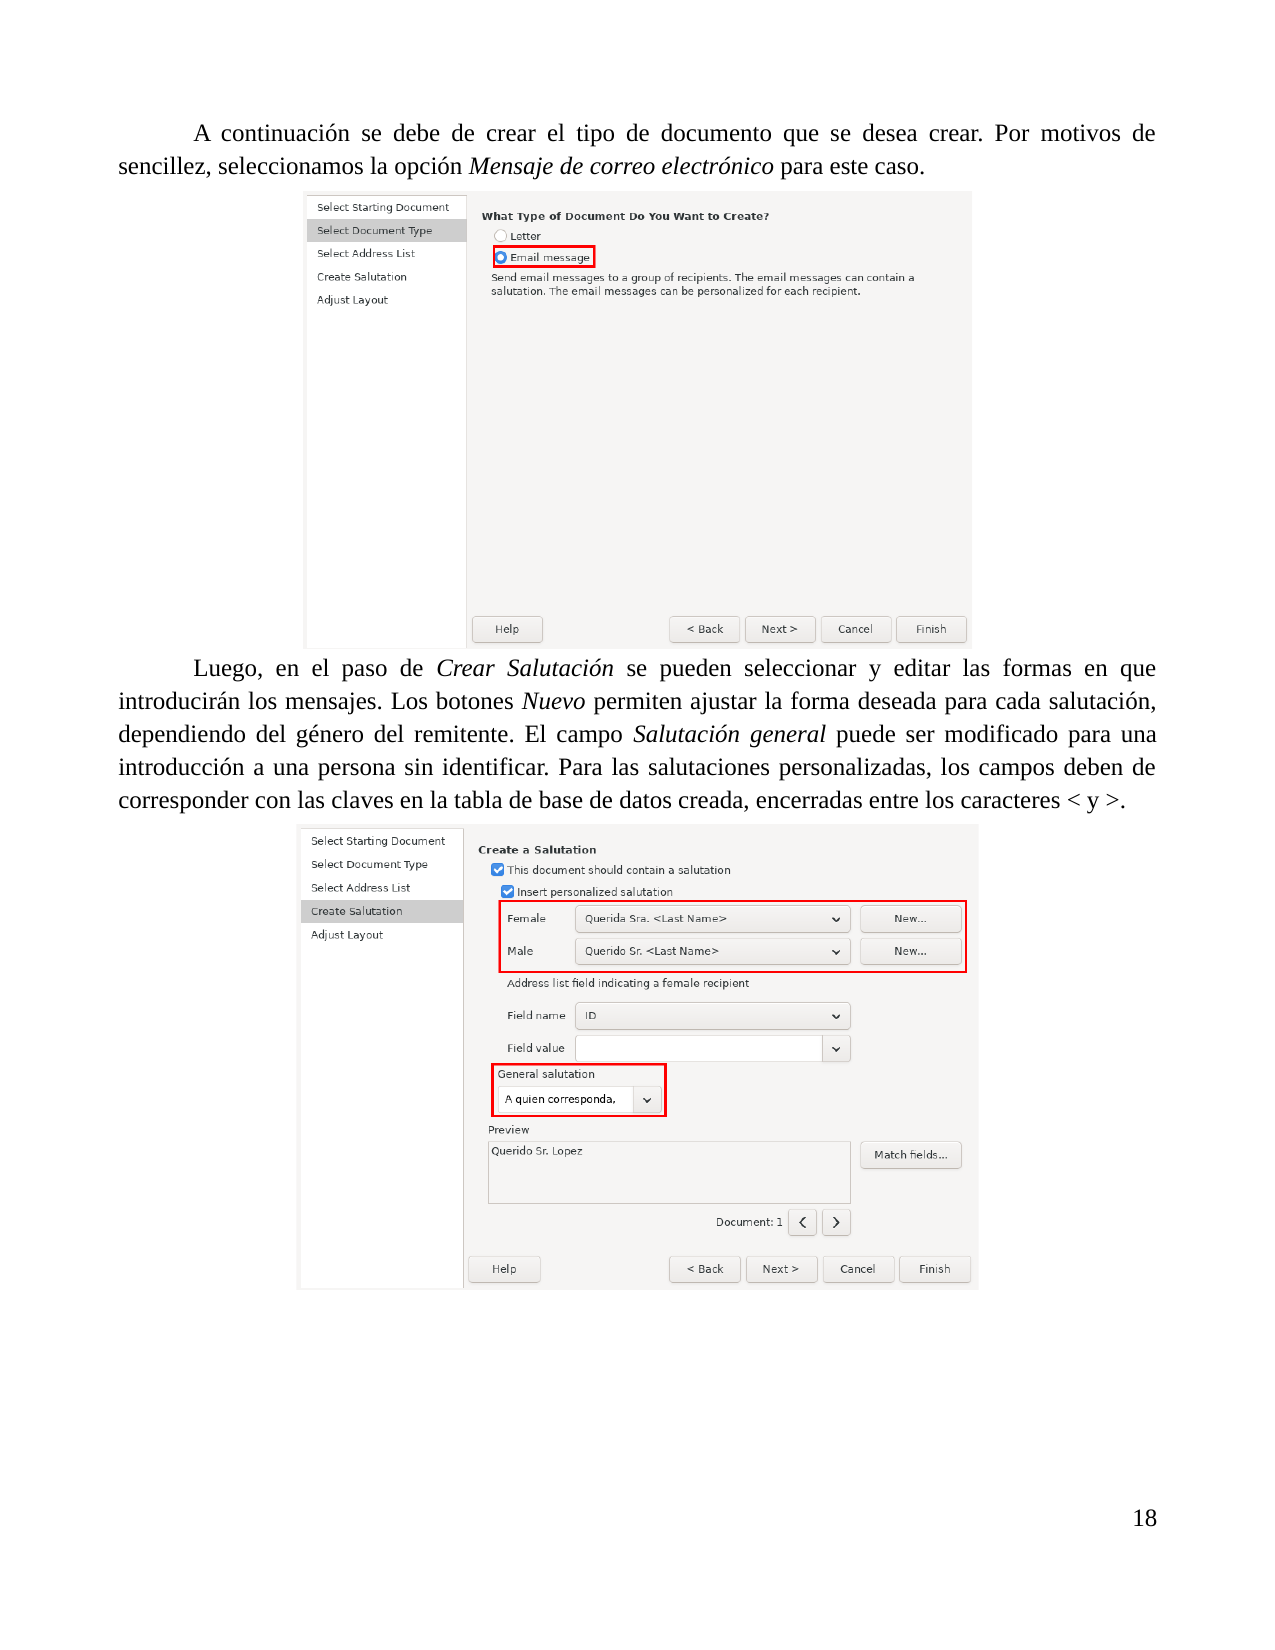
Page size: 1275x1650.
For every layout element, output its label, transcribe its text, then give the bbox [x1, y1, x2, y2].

text A continuación se debe de crear el tipo de documento que se desea crear. Por motivos de sencillez, seleccionamos la opción Mensaje de correo electrónico para este caso. [118, 118, 1157, 180]
text Luego, en el paso de Crear Salutación se pueden seleccionar y editar las formas en que introducirán los mensajes. Los botones Nuevo permiten ajustar la forma deseada para cada salutación, dependiendo del género del remitente. El campo Salutación general puede ser modificado para una introducción a una persona sin identificar. Para las salutaciones personalizadas, los campos deben de corresponder con las claves en la tabla de base de datos creada, encerradas entre los caracteres < y >. [118, 199, 1157, 814]
picture [303, 191, 973, 649]
picture [296, 824, 979, 1290]
